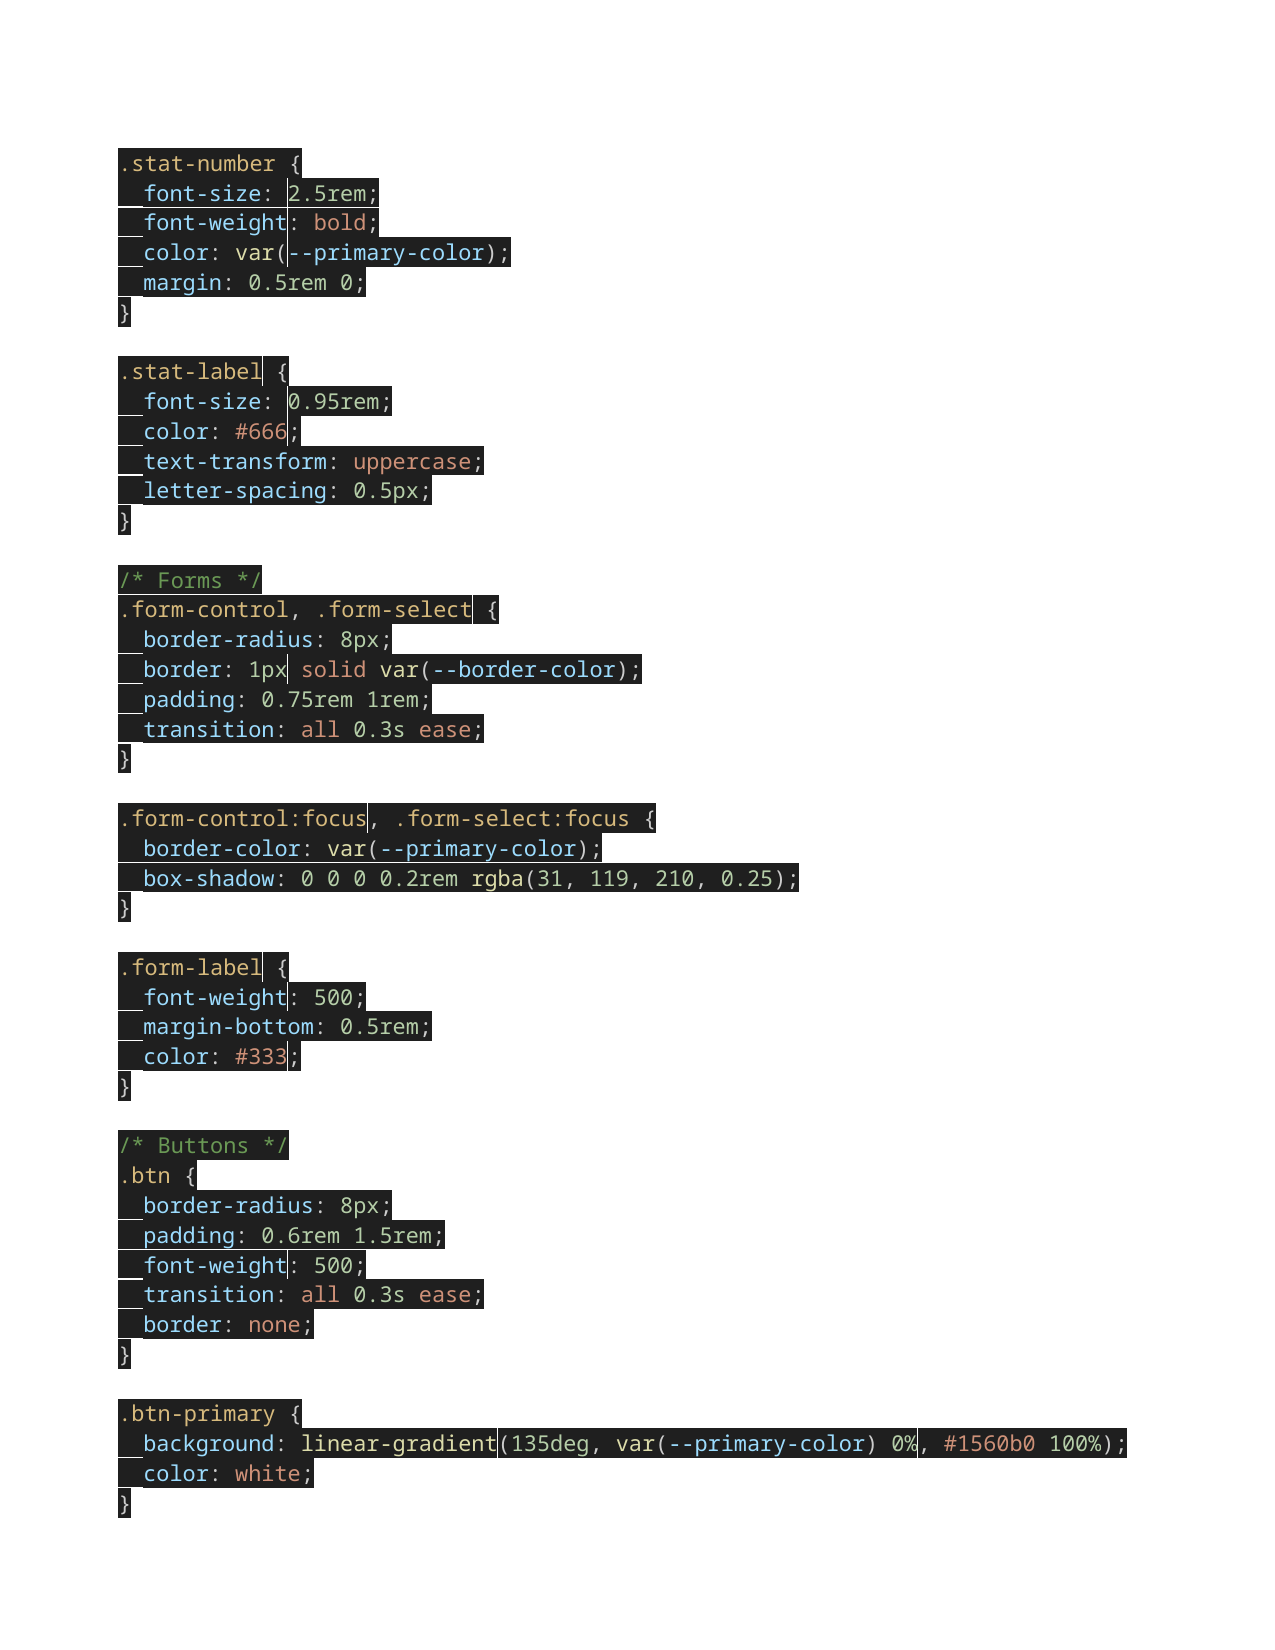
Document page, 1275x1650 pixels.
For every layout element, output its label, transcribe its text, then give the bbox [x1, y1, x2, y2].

text /* Buttons */ [118, 1130, 1157, 1160]
text color: #666; [118, 416, 1157, 446]
text font-weight: 500; [118, 982, 1157, 1011]
text .form-control:focus, .form-select:focus { [118, 803, 1157, 833]
text .stat-number { [118, 148, 1157, 178]
text } [118, 743, 1157, 773]
text } [118, 892, 1157, 922]
text font-size: 0.95rem; [118, 386, 1157, 416]
text /* Forms */ [118, 565, 1157, 594]
text border: 1px solid var(--border-color); [118, 654, 1157, 684]
text padding: 0.6rem 1.5rem; [118, 1220, 1157, 1249]
text font-weight: 500; [118, 1249, 1157, 1279]
text } [118, 505, 1157, 535]
text margin: 0.5rem 0; [118, 267, 1157, 297]
text border: none; [118, 1309, 1157, 1339]
text } [118, 297, 1157, 327]
text box-shadow: 0 0 0 0.2rem rgba(31, 119, 210, 0.25); [118, 862, 1157, 892]
text color: var(--primary-color); [118, 237, 1157, 267]
text letter-spacing: 0.5px; [118, 475, 1157, 505]
text text-transform: uppercase; [118, 446, 1157, 475]
text } [118, 1071, 1157, 1101]
text .form-control, .form-select { [118, 594, 1157, 624]
text border-radius: 8px; [118, 1190, 1157, 1220]
text .stat-label { [118, 356, 1157, 386]
text .btn { [118, 1160, 1157, 1190]
text transition: all 0.3s ease; [118, 714, 1157, 743]
text color: white; [118, 1458, 1157, 1488]
text font-weight: bold; [118, 207, 1157, 237]
text .form-label { [118, 952, 1157, 982]
text margin-bottom: 0.5rem; [118, 1011, 1157, 1041]
text } [118, 1339, 1157, 1369]
text font-size: 2.5rem; [118, 178, 1157, 207]
text color: #333; [118, 1041, 1157, 1071]
text } [118, 1488, 1157, 1518]
text border-radius: 8px; [118, 624, 1157, 654]
text transition: all 0.3s ease; [118, 1279, 1157, 1309]
text background: linear-gradient(135deg, var(--primary-color) 0%, #1560b0 100%); [118, 1428, 1157, 1458]
text .btn-primary { [118, 1398, 1157, 1428]
text border-color: var(--primary-color); [118, 833, 1157, 862]
text padding: 0.75rem 1rem; [118, 684, 1157, 714]
